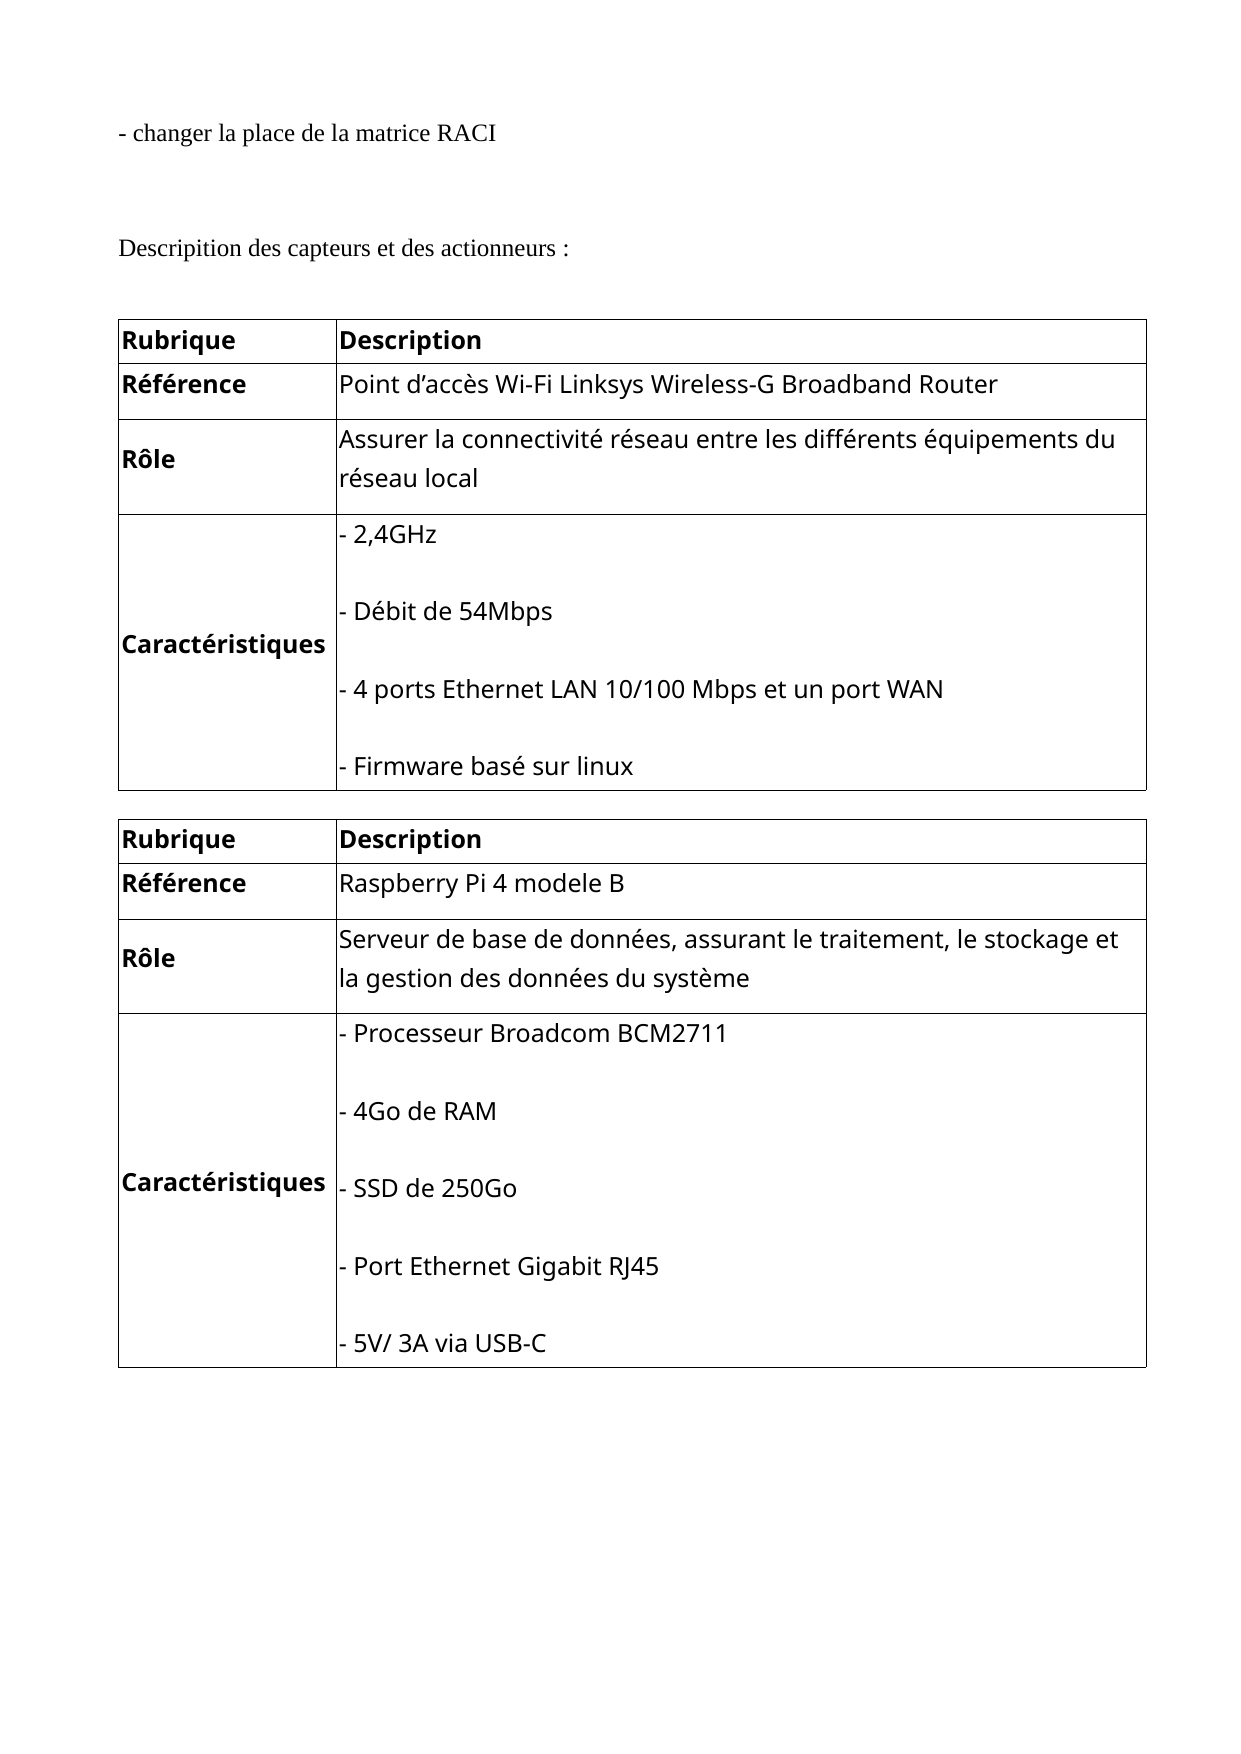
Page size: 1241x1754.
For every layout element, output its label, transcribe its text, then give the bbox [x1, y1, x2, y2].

table_cell Caractéristiques [119, 1014, 336, 1367]
table_header Rubrique [119, 320, 336, 363]
table_cell Assurer la connectivité réseau entre les différents équipements du réseau local [337, 420, 1146, 513]
table_header Rubrique [119, 820, 336, 863]
table_cell Rôle [119, 420, 336, 513]
text - changer la place de la matrice RACI [118, 118, 1122, 147]
text Descripition des capteurs et des actionneurs : [118, 233, 1122, 262]
table_cell - Processeur Broadcom BCM2711 - 4Go de RAM - SSD de 250Go - Port Ethernet Gigabit RJ45 - 5V/ 3A via USB-C [337, 1014, 1146, 1367]
table_cell Référence [119, 864, 336, 918]
table_cell Raspberry Pi 4 modele B [337, 864, 1146, 918]
table_header Description [337, 820, 1146, 863]
table_header Description [337, 320, 1146, 363]
table_cell Référence [119, 364, 336, 419]
table_cell Caractéristiques [119, 515, 336, 790]
table_cell Point d’accès Wi-Fi Linksys Wireless-G Broadband Router [337, 364, 1146, 419]
table_cell Serveur de base de données, assurant le traitement, le stockage et la gestion des données du système [337, 920, 1146, 1013]
table_cell Rôle [119, 920, 336, 1013]
table_cell - 2,4GHz - Débit de 54Mbps - 4 ports Ethernet LAN 10/100 Mbps et un port WAN - Firmware basé sur linux [337, 515, 1146, 790]
